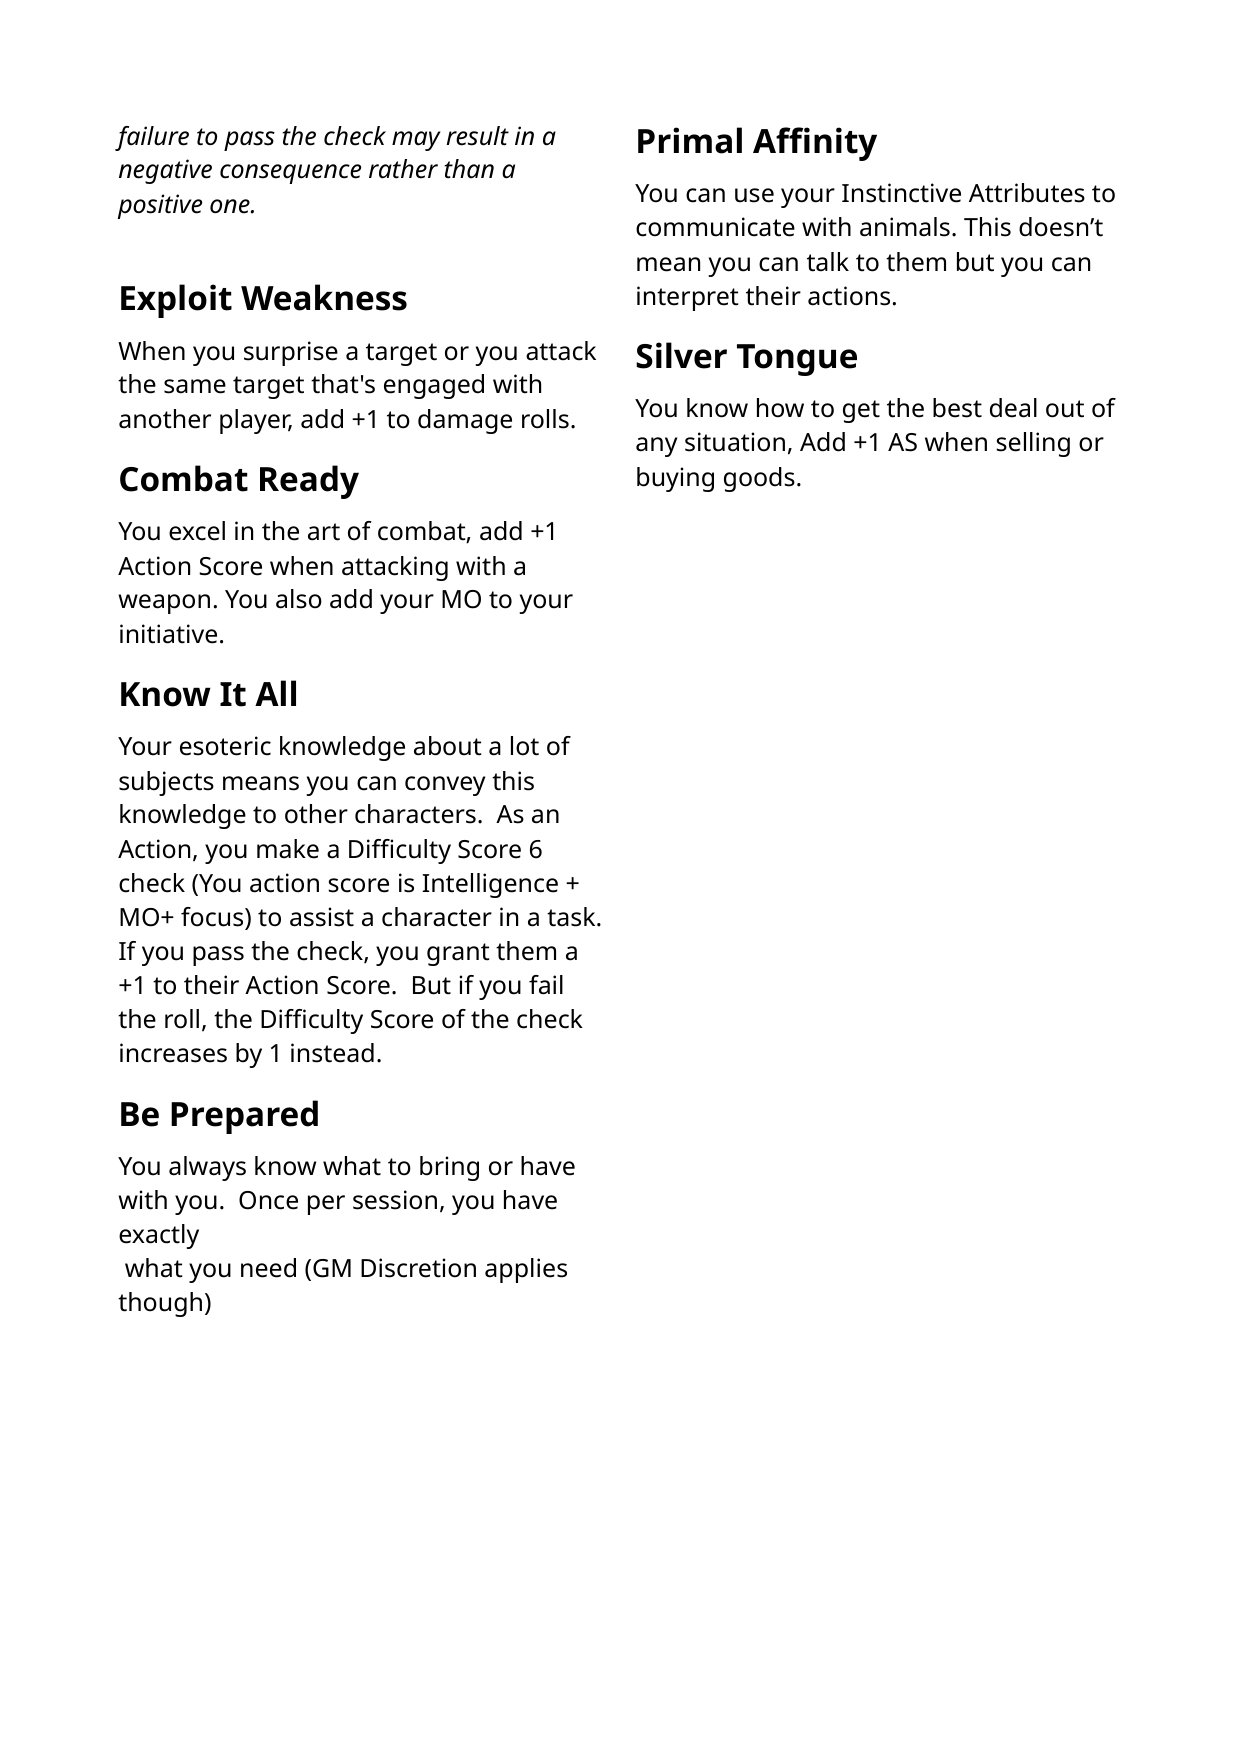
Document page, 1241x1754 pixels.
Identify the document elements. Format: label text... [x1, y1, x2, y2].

text You always know what to bring or have with you. Once per session, you have exactly [118, 1148, 605, 1251]
subtitle Know It All [118, 671, 605, 717]
subtitle Be Prepared [118, 1091, 605, 1136]
text what you need (GM Discretion applies though) [118, 1251, 605, 1319]
text Your esoteric knowledge about a lot of subjects means you can convey this knowledge to other characters. As an Action, you make a Difficulty Score 6 check (You action score is Intelligence + MO+ focus) to assist a character in a task. If you pass the check, you grant them a +1 to their Action Score. But if you fail the roll, the Difficulty Score of the check increases by 1 instead. [118, 729, 605, 1070]
subtitle Primal Affinity [635, 118, 1122, 163]
text You know how to get the best deal out of any situation, Add +1 AS when selling or buying goods. [635, 391, 1122, 493]
subtitle Combat Ready [118, 456, 605, 502]
subtitle Silver Tongue [635, 333, 1122, 378]
text failure to pass the check may result in a negative consequence rather than a positive one. [118, 118, 605, 220]
text When you surprise a target or you attack the same target that's engaged with another player, add +1 to damage rolls. [118, 333, 605, 435]
text You can use your Instinctive Attributes to communicate with animals. This doesn’t mean you can talk to them but you can interpret their actions. [635, 176, 1122, 312]
text You excel in the art of combat, add +1 Action Score when attacking with a weapon. You also add your MO to your initiative. [118, 514, 605, 650]
subtitle Exploit Weakness [118, 275, 605, 321]
